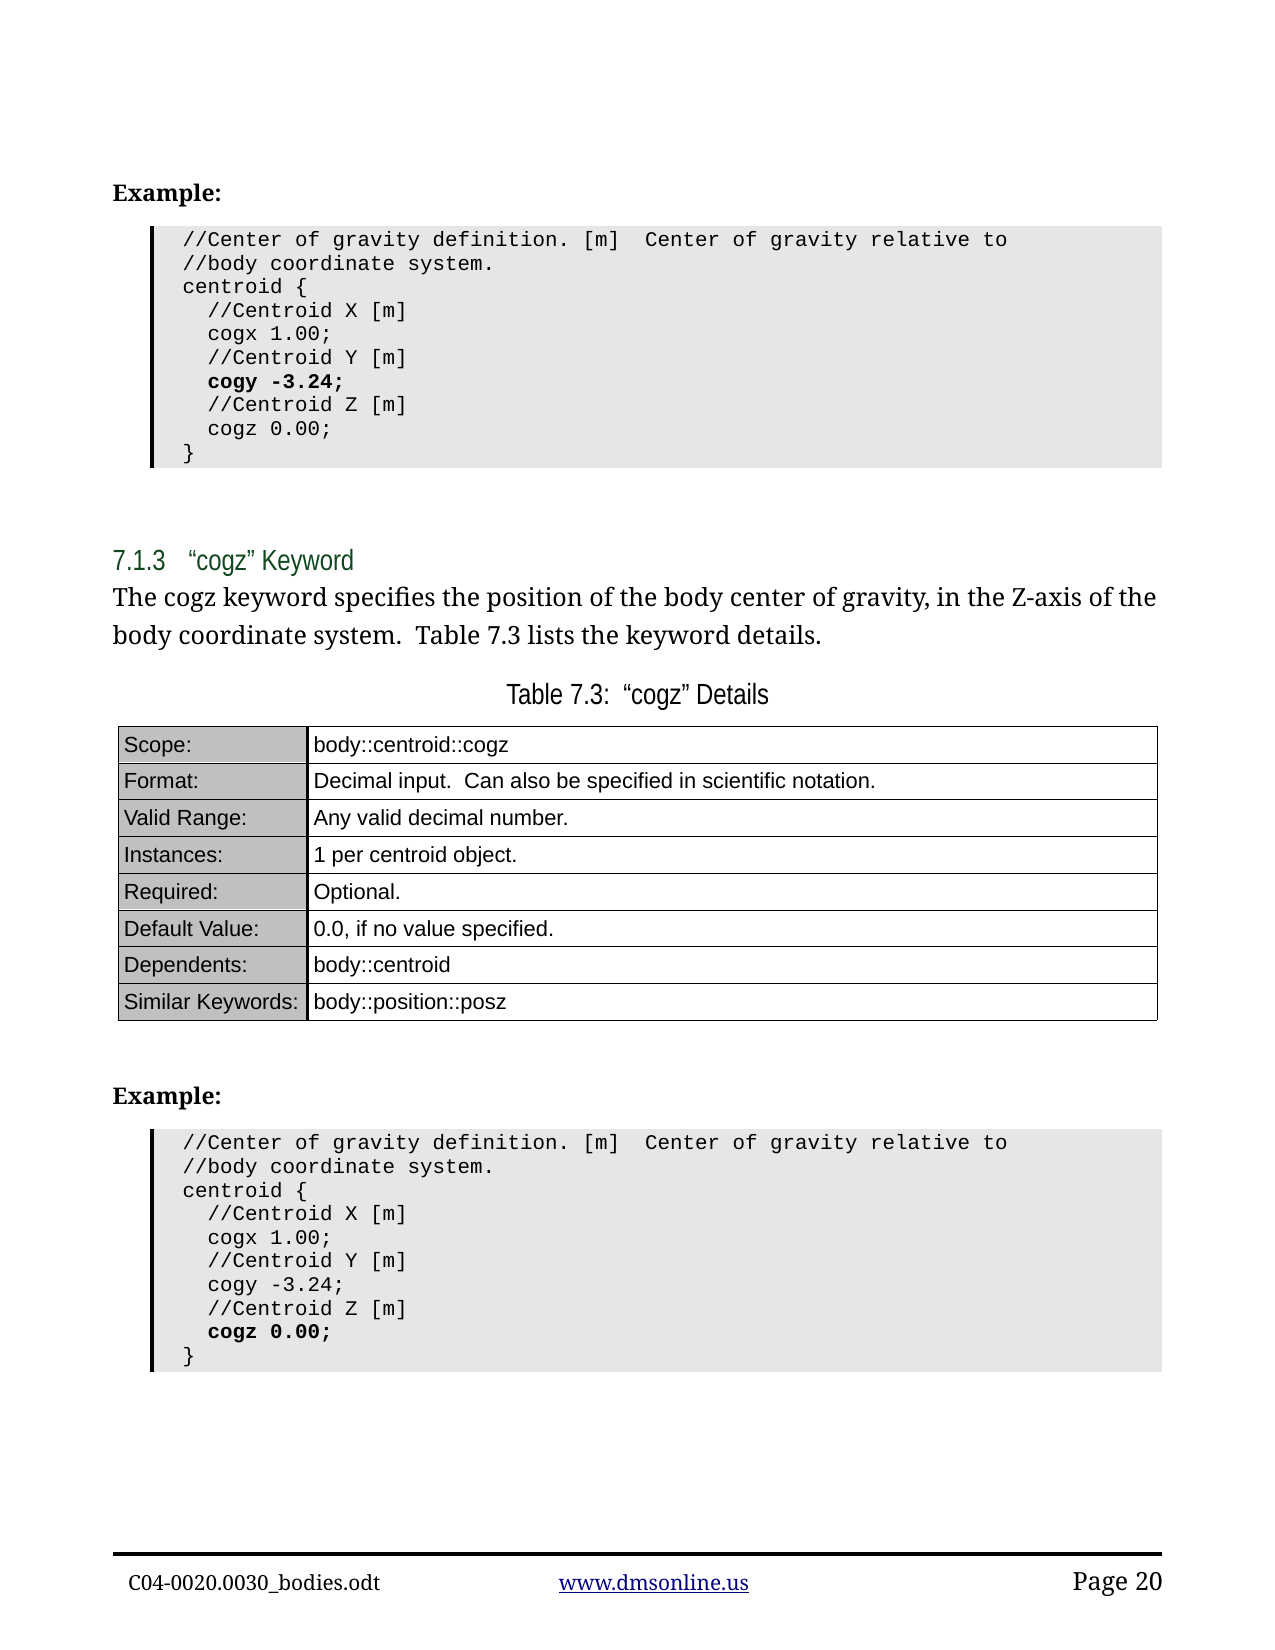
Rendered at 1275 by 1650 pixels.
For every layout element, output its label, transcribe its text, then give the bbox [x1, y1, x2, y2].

table_cell Valid Range: [119, 800, 306, 836]
text Example: [112, 1080, 1162, 1111]
text //Centroid X [m] [154, 1203, 1162, 1227]
text cogz 0.00; [154, 418, 1162, 442]
text //Centroid Y [m] [154, 1251, 1162, 1274]
table_cell body::centroid [309, 947, 1157, 983]
text cogy -3.24; [154, 371, 1162, 394]
text centroid { [154, 276, 1162, 300]
text //Centroid Z [m] [154, 1298, 1162, 1321]
text Table 7.3: “cogz” Details [112, 677, 1162, 711]
text //Centroid Z [m] [154, 394, 1162, 418]
table_cell Similar Keywords: [119, 984, 306, 1020]
text //Center of gravity definition. [m] Center of gravity relative to [154, 1129, 1162, 1156]
table_cell Optional. [309, 874, 1157, 909]
table_cell Instances: [119, 837, 306, 873]
text //body coordinate system. [154, 1156, 1162, 1179]
text cogz 0.00; [154, 1321, 1162, 1345]
table_cell Format: [119, 764, 306, 799]
text centroid { [154, 1179, 1162, 1203]
text The cogz keyword specifies the position of the body center of gravity, in the Z-axis of the body coordinate system. Table 7.3 lists the keyword details. [112, 580, 1162, 651]
text //Centroid X [m] [154, 300, 1162, 323]
table_cell body::position::posz [309, 984, 1157, 1020]
table_cell Required: [119, 874, 306, 909]
text Example: [112, 176, 1162, 208]
text //body coordinate system. [154, 252, 1162, 276]
text cogx 1.00; [154, 1227, 1162, 1251]
table_cell 0.0, if no value specified. [309, 911, 1157, 946]
table_header Scope: [119, 727, 306, 762]
text cogx 1.00; [154, 323, 1162, 347]
table_cell 1 per centroid object. [309, 837, 1157, 873]
text //Center of gravity definition. [m] Center of gravity relative to [154, 226, 1162, 252]
text //Centroid Y [m] [154, 347, 1162, 371]
text } [154, 1345, 1162, 1372]
text } [154, 442, 1162, 468]
table_cell Dependents: [119, 947, 306, 983]
table_cell Any valid decimal number. [309, 800, 1157, 836]
text cogy -3.24; [154, 1274, 1162, 1298]
subtitle “cogz” Keyword [112, 543, 1162, 577]
table_cell Default Value: [119, 911, 306, 946]
table_header body::centroid::cogz [309, 727, 1157, 762]
table_cell Decimal input. Can also be specified in scientific notation. [309, 764, 1157, 799]
